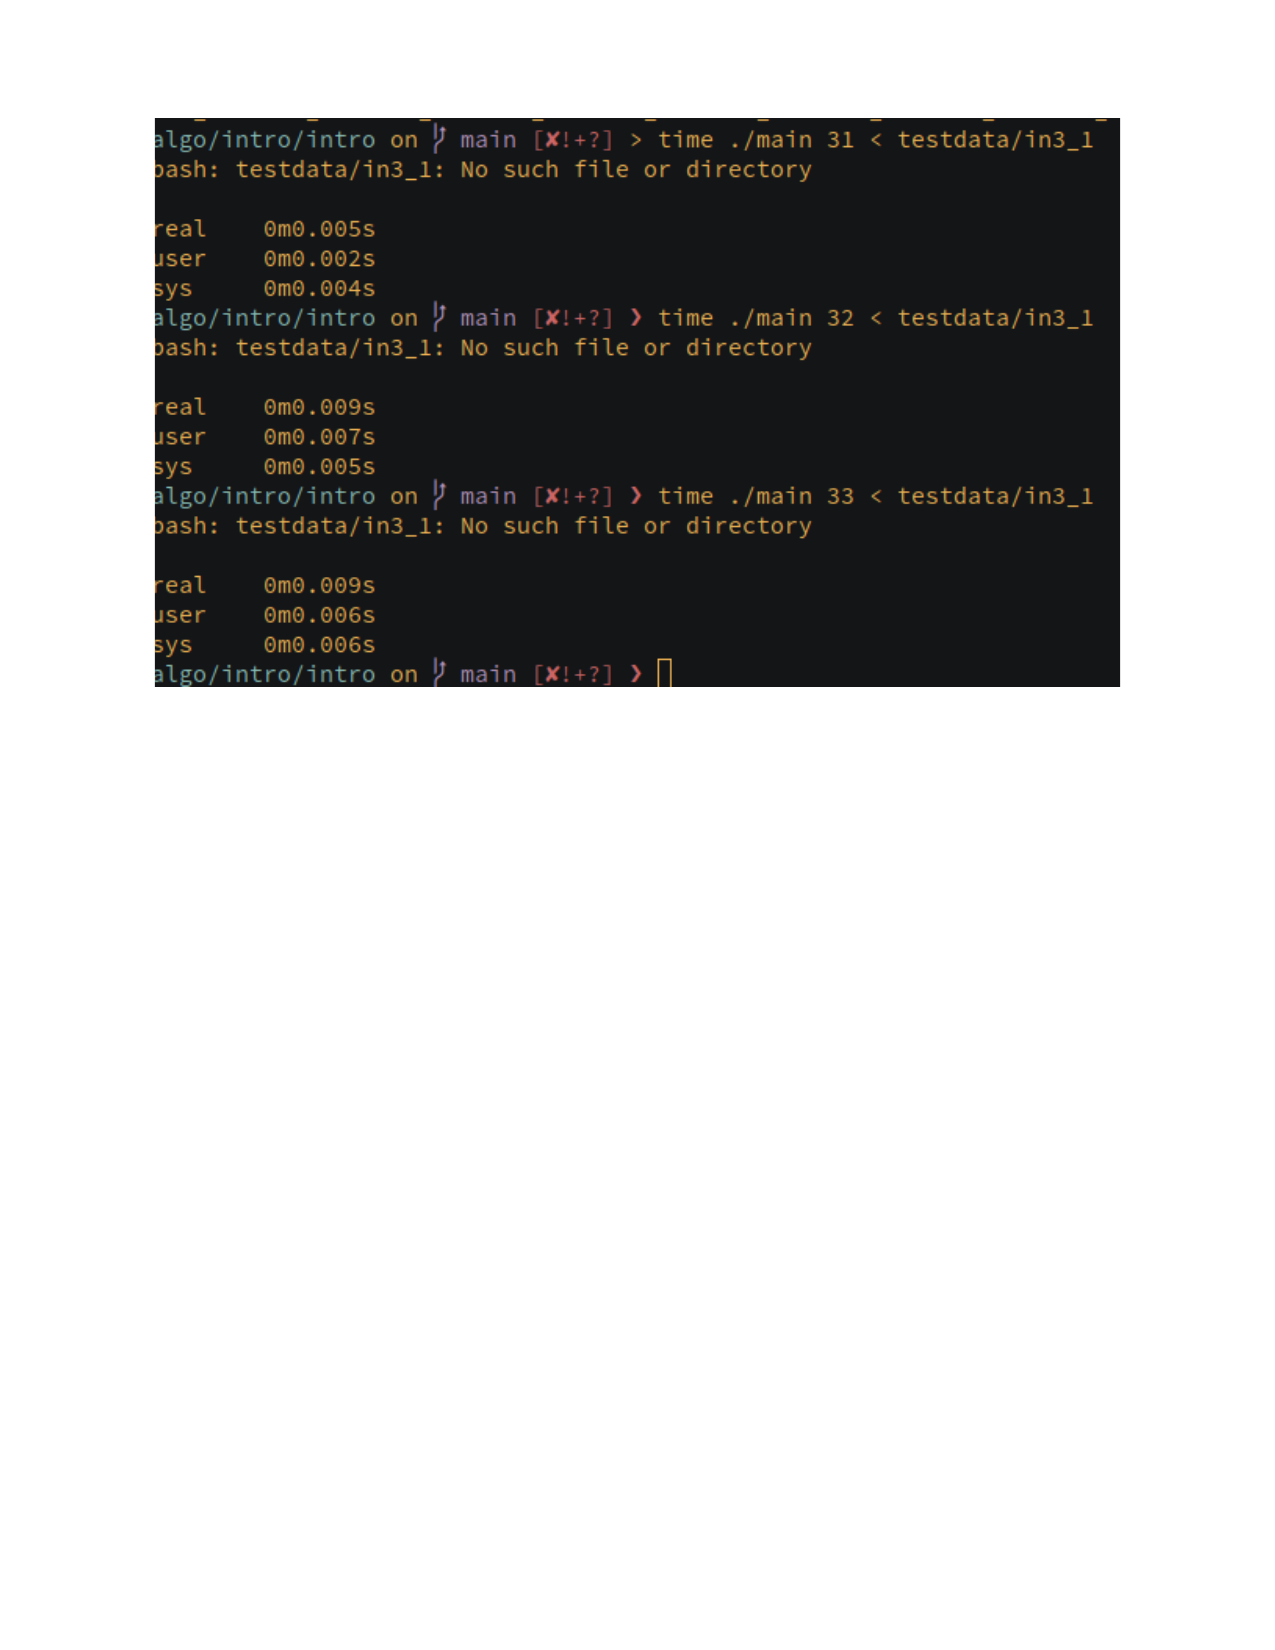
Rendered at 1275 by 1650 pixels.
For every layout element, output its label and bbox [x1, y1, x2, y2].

picture [154, 118, 1121, 687]
